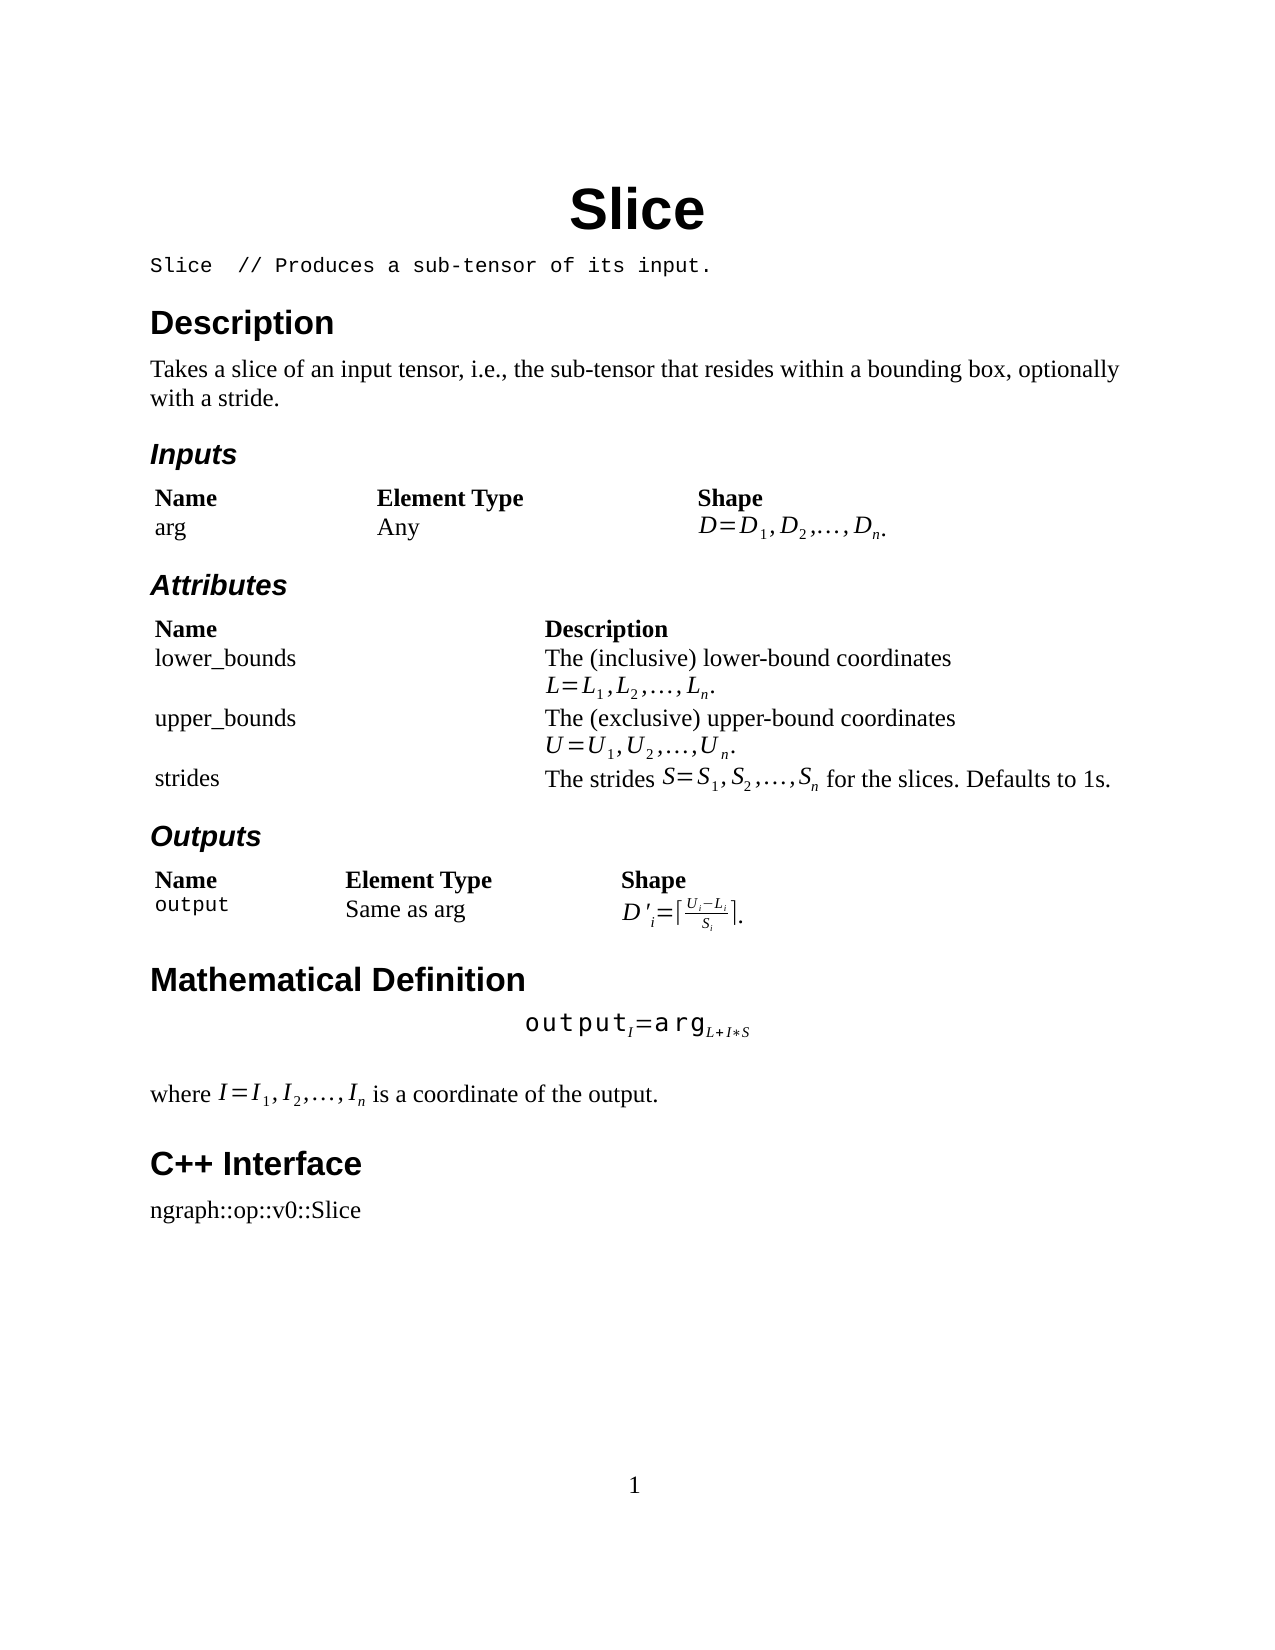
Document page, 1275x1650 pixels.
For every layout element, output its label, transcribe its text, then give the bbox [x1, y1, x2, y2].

table_cell The (inclusive) lower-bound coordinates [540, 643, 1125, 703]
table_cell . [693, 512, 1125, 543]
subtitle Outputs [150, 819, 1125, 853]
subtitle C++ Interface [150, 1144, 1125, 1182]
table_cell arg [150, 512, 372, 543]
subtitle Mathematical Definition [150, 959, 1125, 998]
table_cell Any [372, 512, 693, 543]
table_cell . [616, 894, 1125, 934]
subtitle Inputs [150, 437, 1125, 470]
subtitle Attributes [150, 568, 1125, 602]
table_header Name [150, 865, 341, 894]
table_cell Same as arg [341, 894, 616, 934]
table_cell The strides for the slices. Defaults to 1s. [540, 763, 1125, 794]
subtitle Description [150, 303, 1125, 342]
table_cell upper_bounds [150, 703, 540, 763]
table_header Shape [693, 483, 1125, 512]
text where is a coordinate of the output. [150, 1078, 1125, 1110]
table_cell strides [150, 763, 540, 794]
table_cell output [150, 894, 341, 934]
table_header Element Type [341, 865, 616, 894]
table_header Shape [616, 865, 1125, 894]
text ngraph::op::v0::Slice [150, 1195, 1125, 1223]
table_header Description [540, 614, 1125, 643]
table_header Name [150, 483, 372, 512]
text Slice // Produces a sub-tensor of its input. [150, 254, 1125, 278]
title Slice [150, 175, 1125, 242]
table_cell lower_bounds [150, 643, 540, 703]
text Takes a slice of an input tensor, i.e., the sub-tensor that resides within a bounding box, optionally with a stride. [150, 354, 1125, 412]
table_header Element Type [372, 483, 693, 512]
table_header Name [150, 614, 540, 643]
table_cell The (exclusive) upper-bound coordinates [540, 703, 1125, 763]
